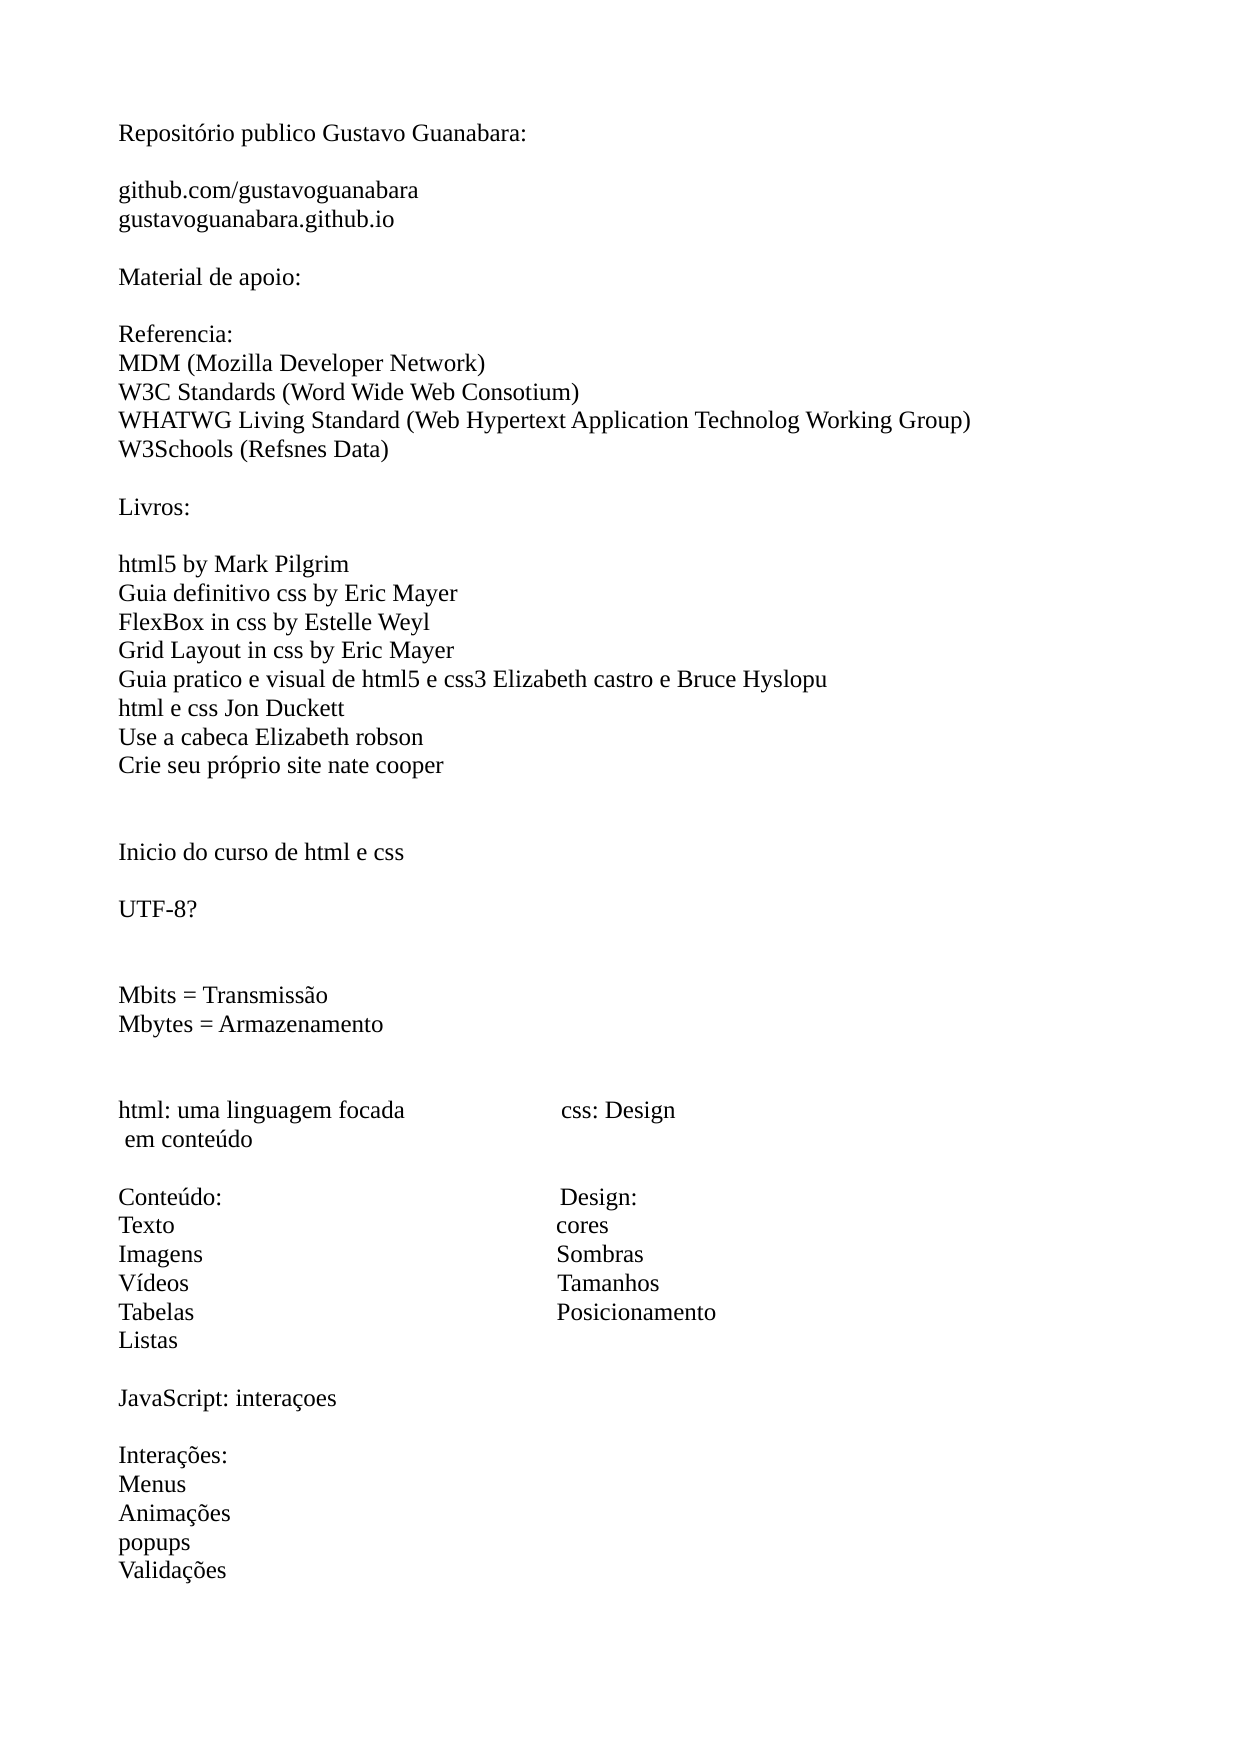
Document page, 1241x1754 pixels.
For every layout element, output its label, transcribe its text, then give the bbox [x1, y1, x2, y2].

text Mbits = Transmissão [118, 981, 1122, 1009]
text Validações [118, 1556, 1122, 1584]
text Texto cores [118, 1211, 1122, 1239]
text MDM (Mozilla Developer Network) [118, 348, 1122, 377]
text JavaScript: interaçoes [118, 1383, 1122, 1412]
text Grid Layout in css by Eric Mayer [118, 636, 1122, 664]
text popups [118, 1527, 1122, 1556]
text Repositório publico Gustavo Guanabara: [118, 118, 1122, 147]
text W3C Standards (Word Wide Web Consotium) [118, 377, 1122, 406]
text Listas [118, 1326, 1122, 1354]
text Vídeos Tamanhos [118, 1268, 1122, 1297]
text Referencia: [118, 319, 1122, 348]
text Guia pratico e visual de html5 e css3 Elizabeth castro e Bruce Hyslopu [118, 664, 1122, 693]
text Material de apoio: [118, 262, 1122, 291]
text Crie seu próprio site nate cooper [118, 751, 1122, 779]
text FlexBox in css by Estelle Weyl [118, 607, 1122, 636]
text Inicio do curso de html e css [118, 837, 1122, 866]
text Conteúdo: Design: [118, 1182, 1122, 1211]
text Imagens Sombras [118, 1239, 1122, 1268]
text W3Schools (Refsnes Data) [118, 434, 1122, 463]
text html e css Jon Duckett [118, 693, 1122, 722]
text WHATWG Living Standard (Web Hypertext Application Technolog Working Group) [118, 406, 1122, 434]
text html: uma linguagem focada css: Design [118, 1096, 1122, 1124]
text Tabelas Posicionamento [118, 1297, 1122, 1326]
text gustavoguanabara.github.io [118, 204, 1122, 233]
text Mbytes = Armazenamento [118, 1009, 1122, 1038]
text em conteúdo [118, 1124, 1122, 1153]
text Menus [118, 1469, 1122, 1498]
text UTF-8? [118, 894, 1122, 923]
text Animações [118, 1498, 1122, 1527]
text Use a cabeca Elizabeth robson [118, 722, 1122, 751]
text github.com/gustavoguanabara [118, 176, 1122, 204]
text Guia definitivo css by Eric Mayer [118, 578, 1122, 607]
text html5 by Mark Pilgrim [118, 549, 1122, 578]
text Interações: [118, 1441, 1122, 1469]
text Livros: [118, 492, 1122, 521]
